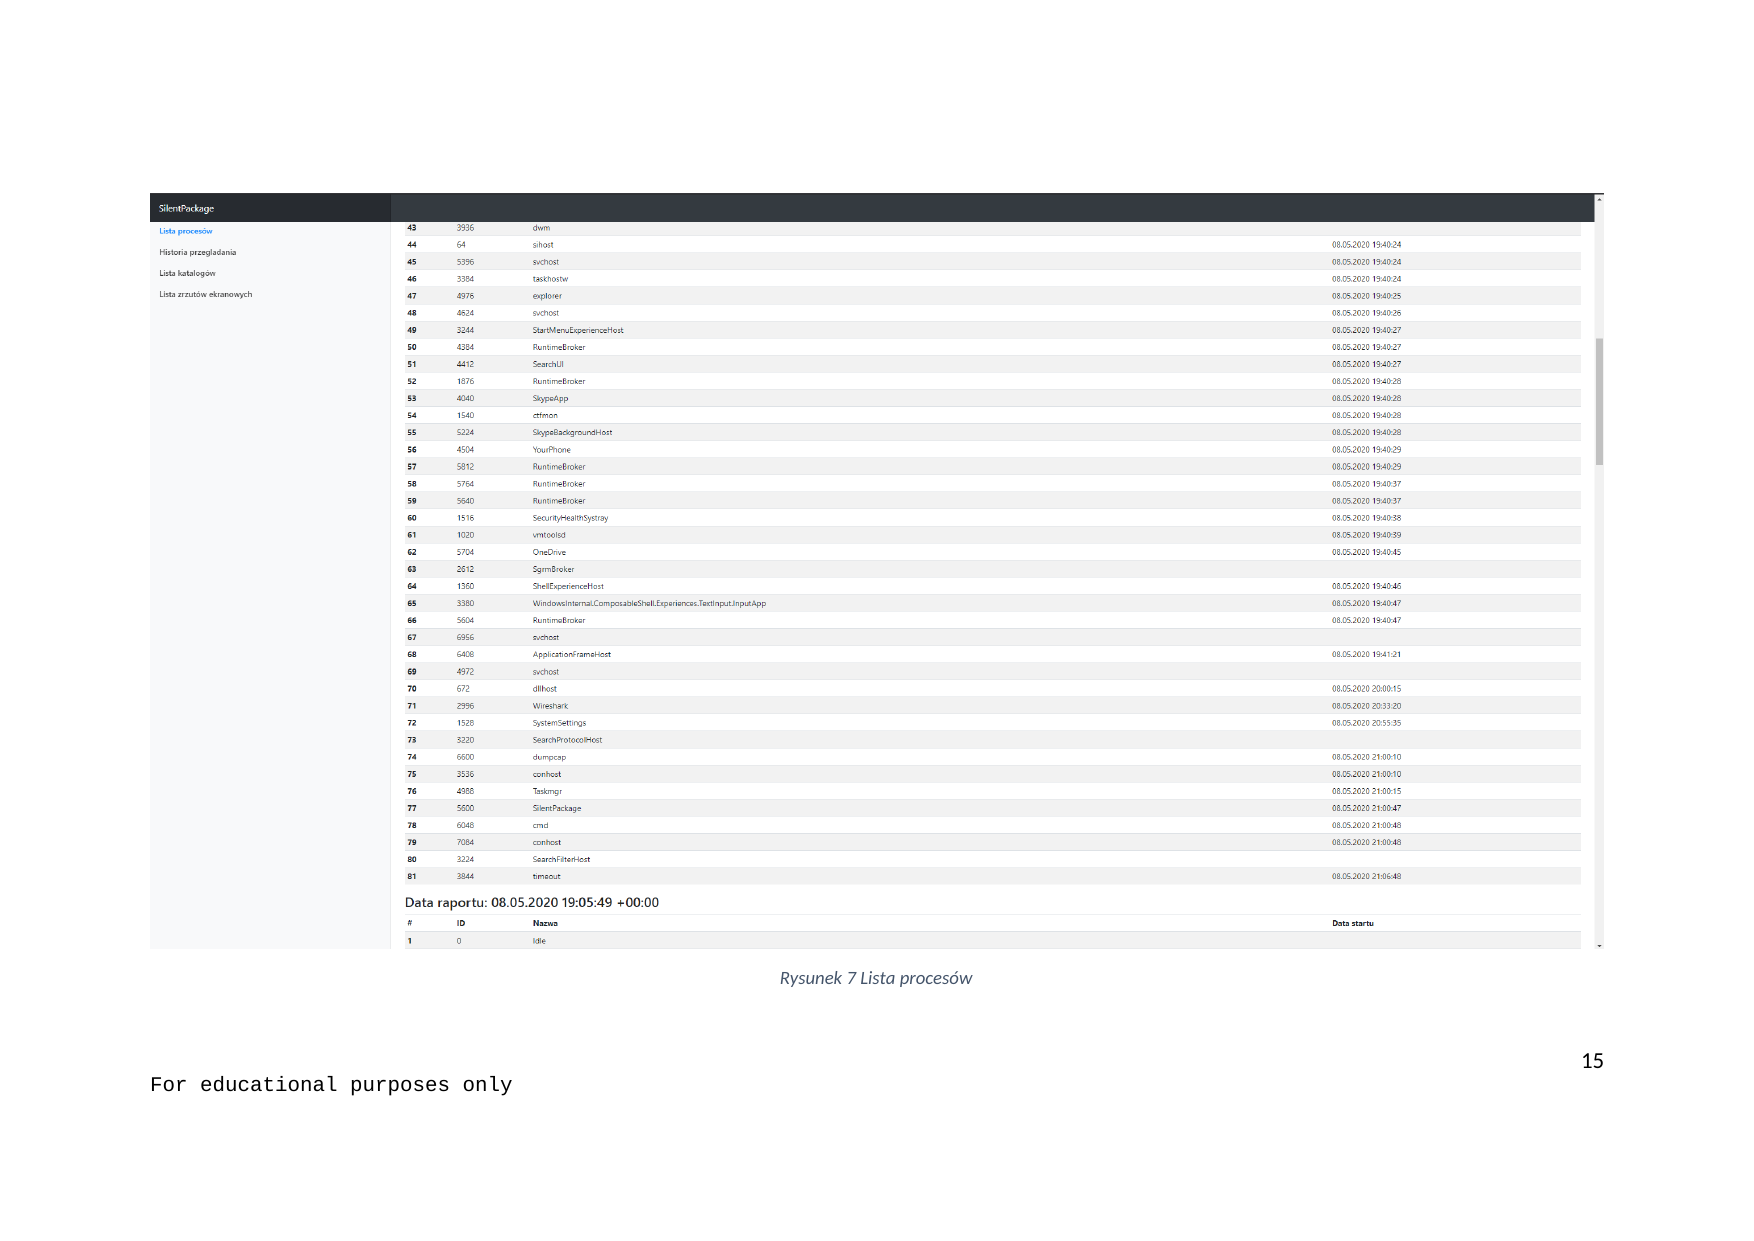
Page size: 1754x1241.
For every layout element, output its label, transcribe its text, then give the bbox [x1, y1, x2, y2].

text Rysunek 7 Lista procesów [150, 966, 1604, 989]
